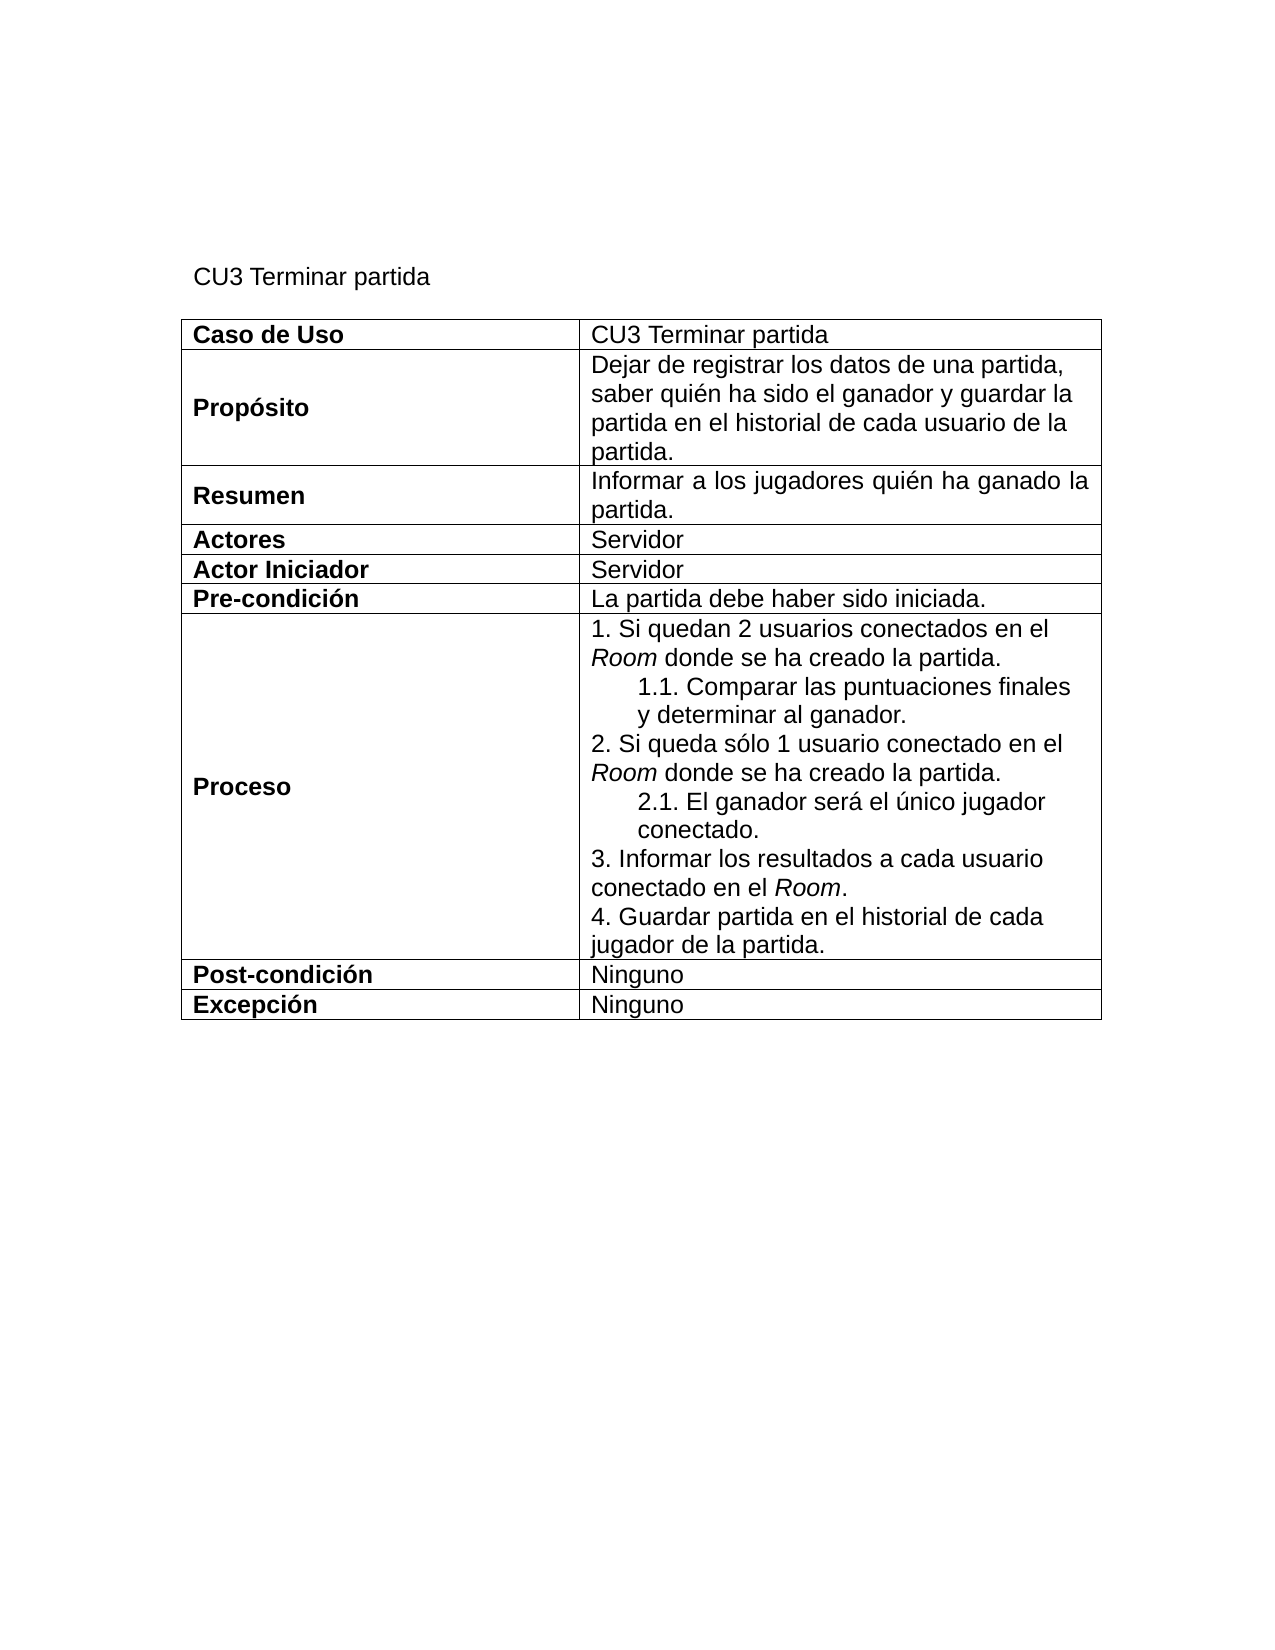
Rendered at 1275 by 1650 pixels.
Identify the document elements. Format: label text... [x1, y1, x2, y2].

table_cell Actores [182, 525, 579, 553]
table_cell Dejar de registrar los datos de una partida, saber quién ha sido el ganador y guardar la partida en el historial de cada usuario de la partida. [580, 350, 1101, 465]
table_cell 1. Si quedan 2 usuarios conectados en el Room donde se ha creado la partida. 1.1. Comparar las puntuaciones finales y determinar al ganador. 2. Si queda sólo 1 usuario conectado en el Room donde se ha creado la partida. 2.1. El ganador será el único jugador conectado. 3. Informar los resultados a cada usuario conectado en el Room. 4. Guardar partida en el historial de cada jugador de la partida. [580, 614, 1101, 959]
table_cell Informar a los jugadores quién ha ganado la partida. [580, 466, 1101, 524]
table_cell Propósito [182, 350, 579, 465]
table_cell Resumen [182, 466, 579, 524]
table_cell Actor Iniciador [182, 555, 579, 583]
table_header Caso de Uso [182, 320, 579, 349]
table_cell Post-condición [182, 960, 579, 989]
table_cell Pre-condición [182, 584, 579, 613]
table_cell Ninguno [580, 960, 1101, 989]
table_cell La partida debe haber sido iniciada. [580, 584, 1101, 613]
table_cell Servidor [580, 555, 1101, 583]
table_cell Proceso [182, 614, 579, 959]
table_cell Excepción [182, 990, 579, 1019]
table_cell Servidor [580, 525, 1101, 553]
table_cell Ninguno [580, 990, 1101, 1019]
table_header CU3 Terminar partida [580, 320, 1101, 349]
text CU3 Terminar partida [193, 262, 1157, 291]
